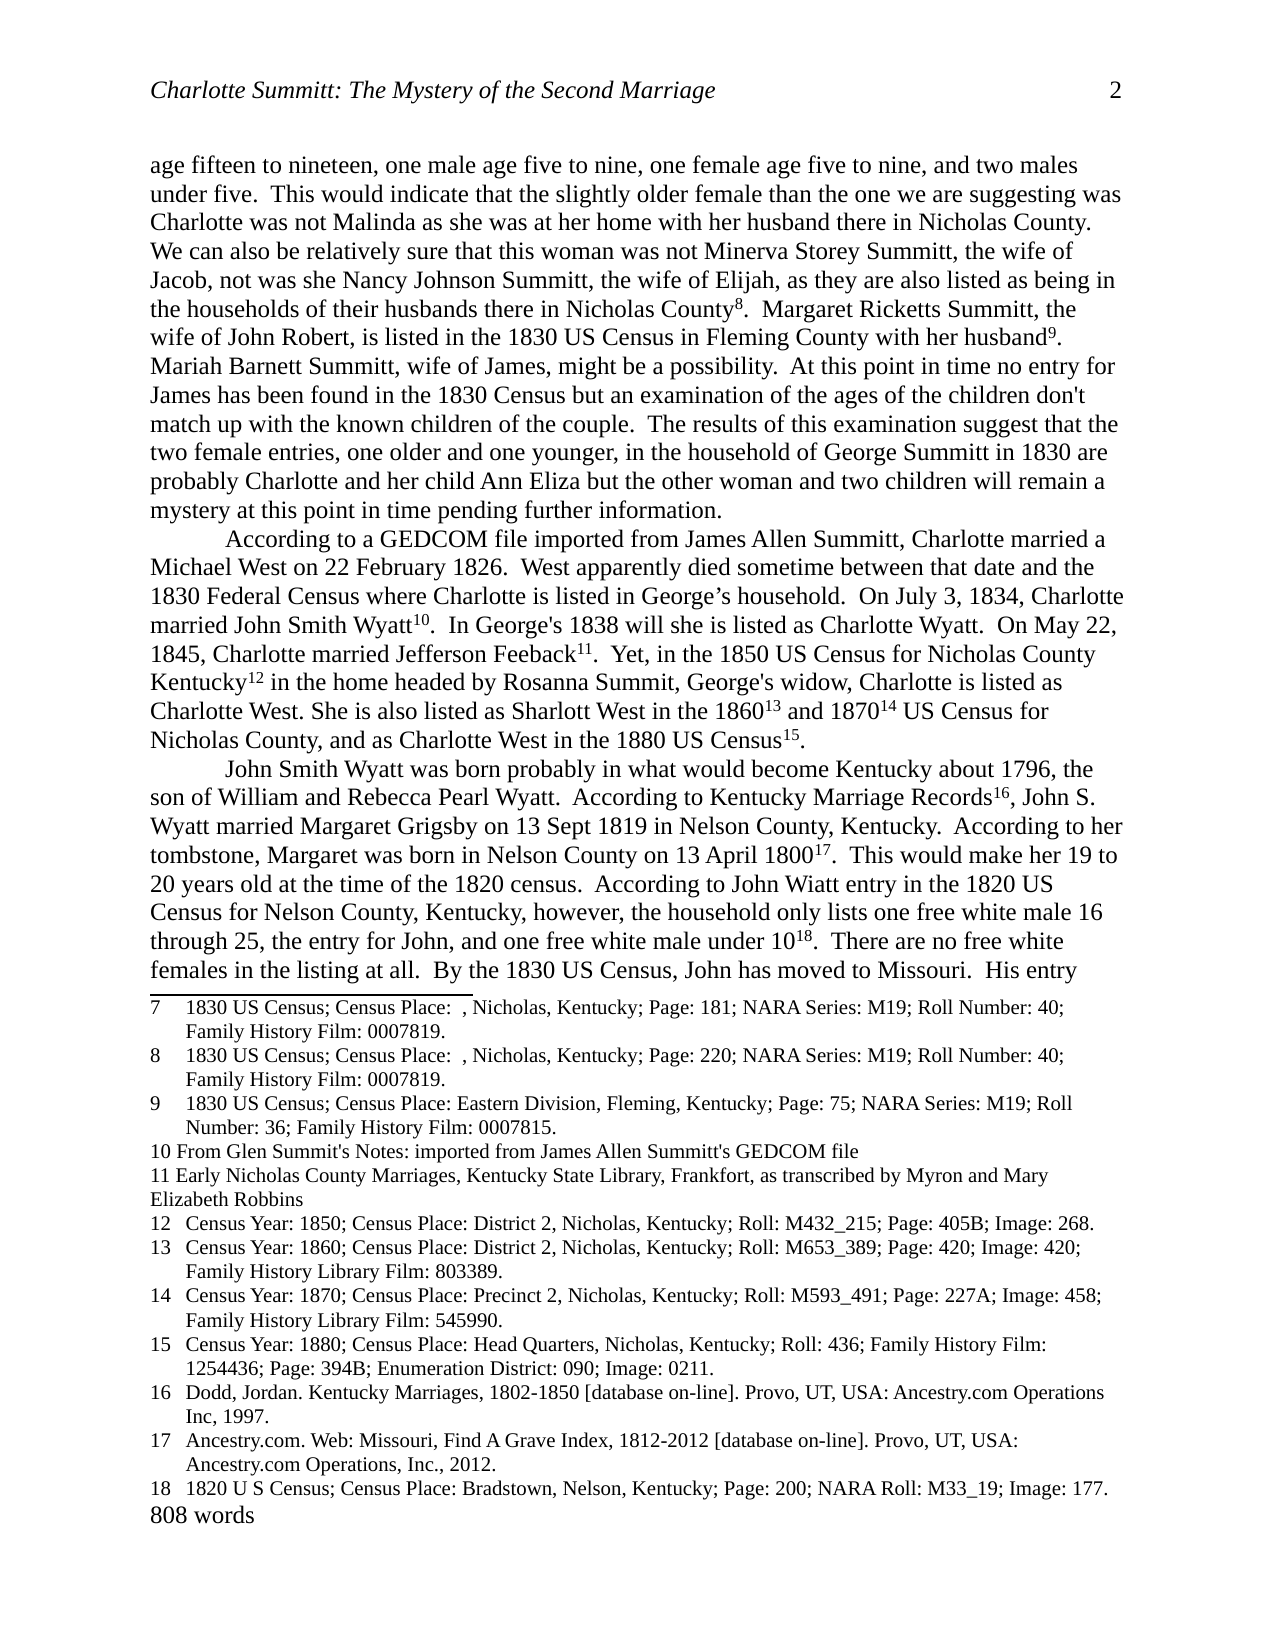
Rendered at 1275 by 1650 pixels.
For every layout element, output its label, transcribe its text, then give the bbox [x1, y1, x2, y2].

text From Glen Summit's Notes: imported from James Allen Summitt's GEDCOM file [150, 1139, 1125, 1163]
text Early Nicholas County Marriages, Kentucky State Library, Frankfort, as transcribed by Myron and Mary Elizabeth Robbins [150, 1163, 1125, 1211]
text Census Year: 1860; Census Place: District 2, Nicholas, Kentucky; Roll: M653_389; Page: 420; Image: 420; Family History Library Film: 803389. [150, 1235, 1125, 1283]
text Dodd, Jordan. Kentucky Marriages, 1802-1850 [database on-line]. Provo, UT, USA: Ancestry.com Operations Inc, 1997. [150, 1380, 1125, 1428]
text Census Year: 1880; Census Place: Head Quarters, Nicholas, Kentucky; Roll: 436; Family History Film: 1254436; Page: 394B; Enumeration District: 090; Image: 0211. [150, 1332, 1125, 1380]
text 1830 US Census; Census Place: , Nicholas, Kentucky; Page: 181; NARA Series: M19; Roll Number: 40; Family History Film: 0007819. [150, 995, 1125, 1043]
text Census Year: 1870; Census Place: Precinct 2, Nicholas, Kentucky; Roll: M593_491; Page: 227A; Image: 458; Family History Library Film: 545990. [150, 1283, 1125, 1332]
text age fifteen to nineteen, one male age five to nine, one female age five to nine, and two males under five. This would indicate that the slightly older female than the one we are suggesting was Charlotte was not Malinda as she was at her home with her husband there in Nicholas County. We can also be relatively sure that this woman was not Minerva Storey Summitt, the wife of Jacob, not was she Nancy Johnson Summitt, the wife of Elijah, as they are also listed as being in the households of their husbands there in Nicholas County. Margaret Ricketts Summitt, the wife of John Robert, is listed in the 1830 US Census in Fleming County with her husband. Mariah Barnett Summitt, wife of James, might be a possibility. At this point in time no entry for James has been found in the 1830 Census but an examination of the ages of the children don't match up with the known children of the couple. The results of this examination suggest that the two female entries, one older and one younger, in the household of George Summitt in 1830 are probably Charlotte and her child Ann Eliza but the other woman and two children will remain a mystery at this point in time pending further information. [150, 150, 1125, 524]
text 1820 U S Census; Census Place: Bradstown, Nelson, Kentucky; Page: 200; NARA Roll: M33_19; Image: 177. [150, 1476, 1125, 1500]
text 1830 US Census; Census Place: , Nicholas, Kentucky; Page: 220; NARA Series: M19; Roll Number: 40; Family History Film: 0007819. [150, 1043, 1125, 1091]
text John Smith Wyatt was born probably in what would become Kentucky about 1796, the son of William and Rebecca Pearl Wyatt. According to Kentucky Marriage Records, John S. Wyatt married Margaret Grigsby on 13 Sept 1819 in Nelson County, Kentucky. According to her tombstone, Margaret was born in Nelson County on 13 April 1800. This would make her 19 to 20 years old at the time of the 1820 census. According to John Wiatt entry in the 1820 US Census for Nelson County, Kentucky, however, the household only lists one free white male 16 through 25, the entry for John, and one free white male under 10. There are no free white females in the listing at all. By the 1830 US Census, John has moved to Missouri. His entry [150, 754, 1125, 984]
text According to a GEDCOM file imported from James Allen Summitt, Charlotte married a Michael West on 22 February 1826. West apparently died sometime between that date and the 1830 Federal Census where Charlotte is listed in George’s household. On July 3, 1834, Charlotte married John Smith Wyatt. In George's 1838 will she is listed as Charlotte Wyatt. On May 22, 1845, Charlotte married Jefferson Feeback. Yet, in the 1850 US Census for Nicholas County Kentucky in the home headed by Rosanna Summit, George's widow, Charlotte is listed as Charlotte West. She is also listed as Sharlott West in the 1860 and 1870 US Census for Nicholas County, and as Charlotte West in the 1880 US Census. [150, 524, 1125, 754]
text Ancestry.com. Web: Missouri, Find A Grave Index, 1812-2012 [database on-line]. Provo, UT, USA: Ancestry.com Operations, Inc., 2012. [150, 1428, 1125, 1476]
text Census Year: 1850; Census Place: District 2, Nicholas, Kentucky; Roll: M432_215; Page: 405B; Image: 268. [150, 1211, 1125, 1235]
text 1830 US Census; Census Place: Eastern Division, Fleming, Kentucky; Page: 75; NARA Series: M19; Roll Number: 36; Family History Film: 0007815. [150, 1091, 1125, 1139]
